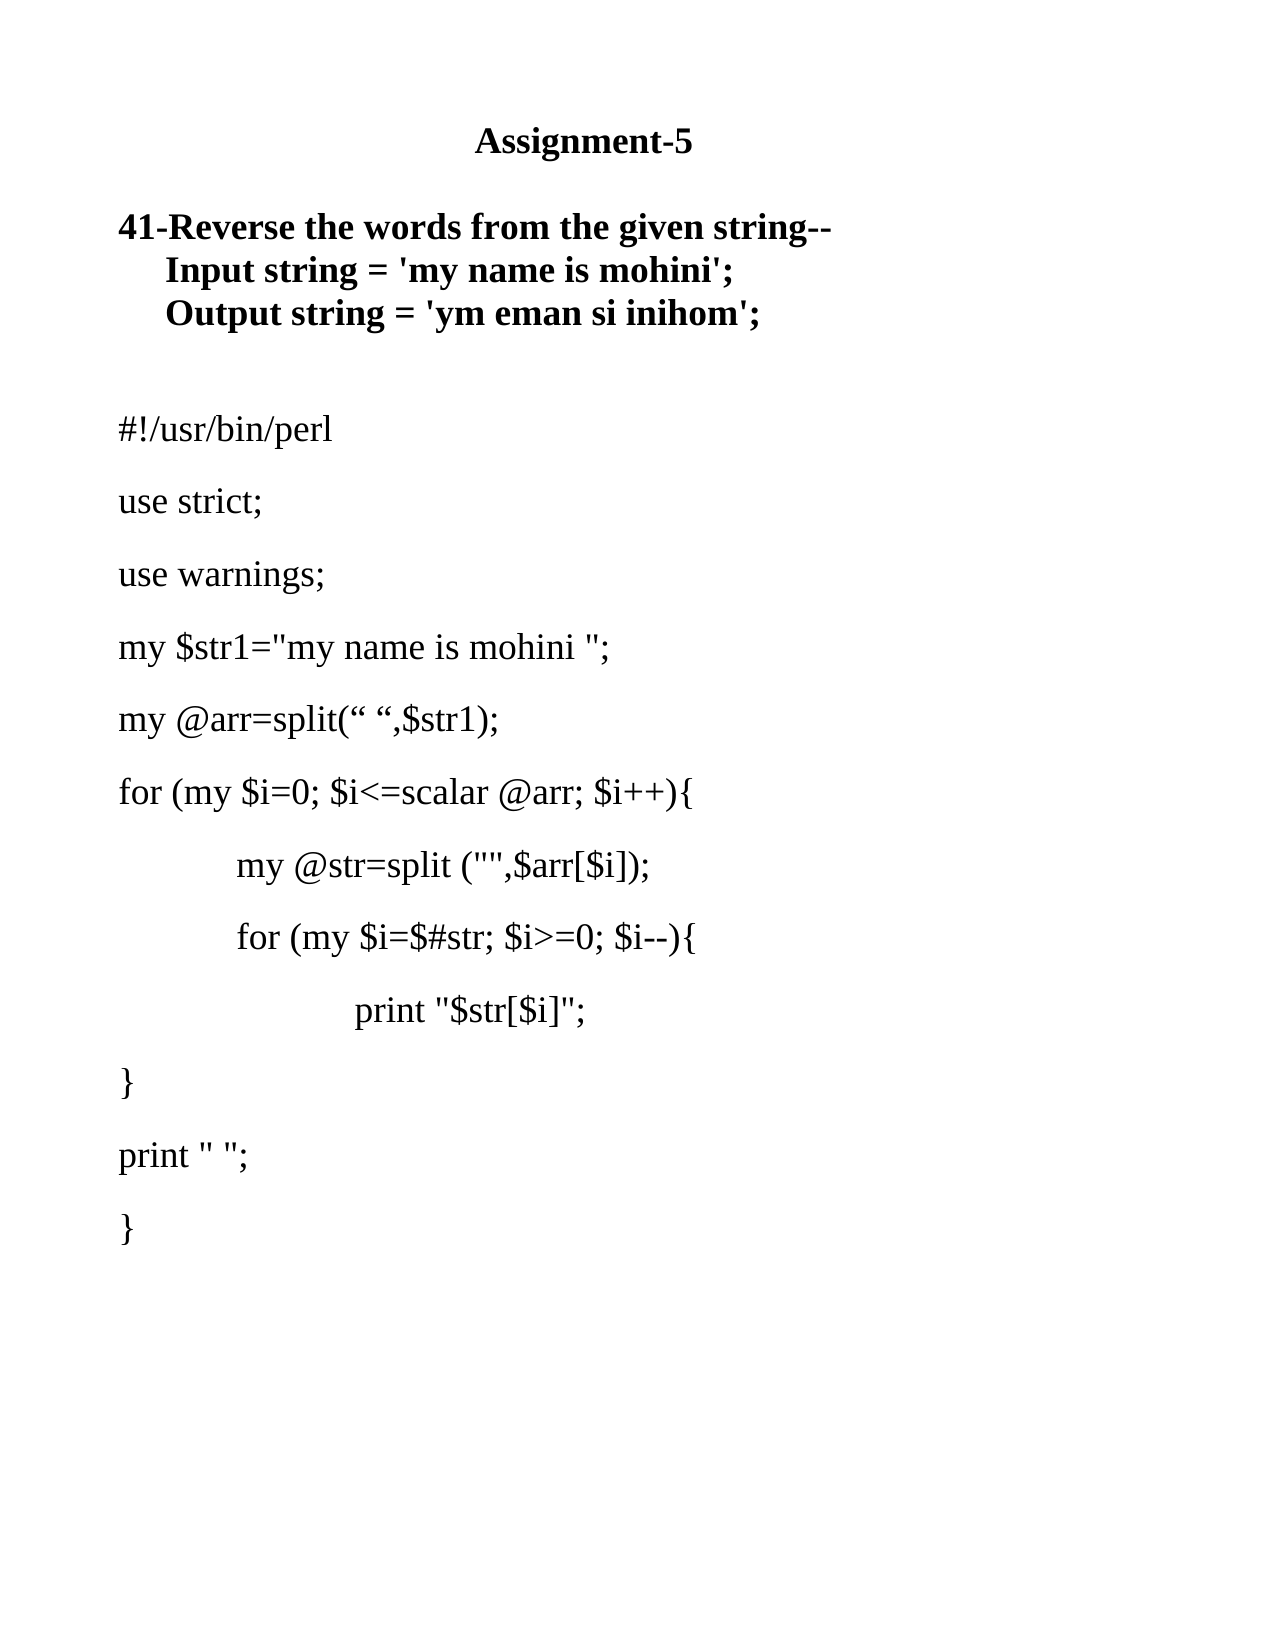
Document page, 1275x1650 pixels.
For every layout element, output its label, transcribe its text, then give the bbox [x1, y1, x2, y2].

text #!/usr/bin/perl [118, 406, 1275, 449]
text for (my $i=$#str; $i>=0; $i--){ [118, 914, 1275, 958]
text } [118, 1060, 1275, 1103]
text print " "; [118, 1132, 1275, 1176]
text for (my $i=0; $i<=scalar @arr; $i++){ [118, 769, 1275, 812]
text my $str1="my name is mohini "; [118, 624, 1275, 667]
text 41-Reverse the words from the given string-- [118, 204, 1275, 247]
text use warnings; [118, 552, 1275, 595]
text use strict; [118, 479, 1275, 522]
text Input string = 'my name is mohini'; [118, 247, 1275, 291]
text Assignment-5 [118, 118, 1275, 161]
text Output string = 'ym eman si inihom'; [118, 291, 1275, 334]
text my @arr=split(“ “,$str1); [118, 697, 1275, 740]
text my @str=split ("",$arr[$i]); [118, 842, 1275, 885]
text print "$str[$i]"; [118, 987, 1275, 1030]
text } [118, 1205, 1275, 1248]
